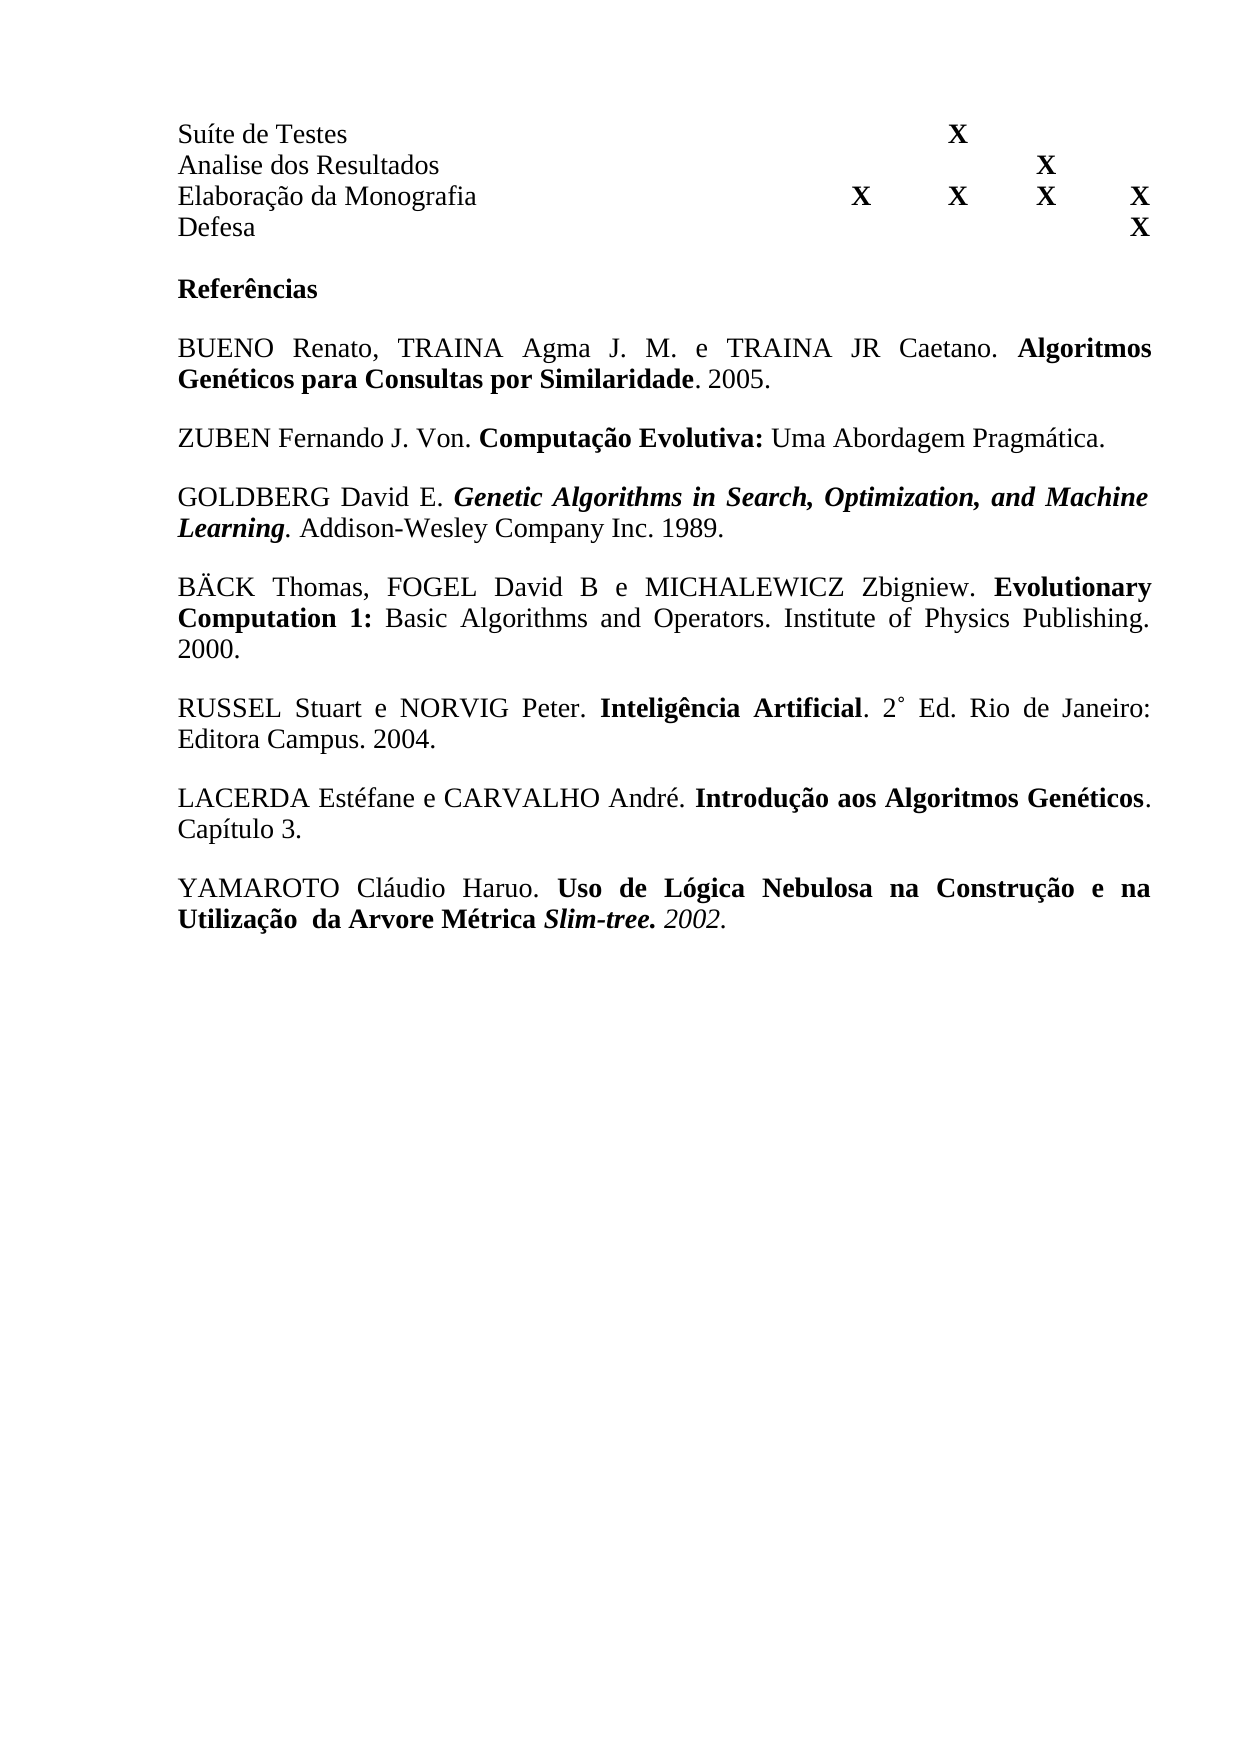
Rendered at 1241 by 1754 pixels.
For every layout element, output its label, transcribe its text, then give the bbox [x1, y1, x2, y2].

text BUENO Renato, TRAINA Agma J. M. e TRAINA JR Caetano. Algoritmos Genéticos para Consultas por Similaridade. 2005. [771, 357, 1152, 395]
table_cell [812, 239, 917, 243]
text ZUBEN Fernando J. Von. Computação Evolutiva: Uma Abordagem Pragmática. [1106, 423, 1152, 454]
table_cell [551, 239, 668, 243]
text BÄCK Thomas, FOGEL David B e MICHALEWICZ Zbigniew. Evolutionary Computation 1: Basic Algorithms and Operators. Institute of Physics Publishing. 2000. [241, 603, 1152, 665]
text YAMAROTO Cláudio Haruo. Uso de Lógica Nebulosa na Construção e na Utilização da Arvore Métrica Slim-tree. 2002. [730, 904, 1152, 935]
table_cell [668, 208, 812, 212]
text RUSSEL Stuart e NORVIG Peter. Inteligência Artificial. 2˚ Ed. Rio de Janeiro: Editora Campus. 2004. [437, 724, 1152, 755]
text Referências [177, 243, 1152, 305]
table_cell [551, 208, 668, 212]
table_cell [668, 239, 812, 243]
text LACERDA Estéfane e CARVALHO André. Introdução aos Algoritmos Genéticos. Capítulo 3. [302, 783, 1152, 845]
text GOLDBERG David E. Genetic Algorithms in Search, Optimization, and Machine Learning. Addison-Wesley Company Inc. 1989. [725, 513, 1152, 544]
table_cell [917, 239, 1005, 243]
table_cell [1005, 239, 1093, 243]
